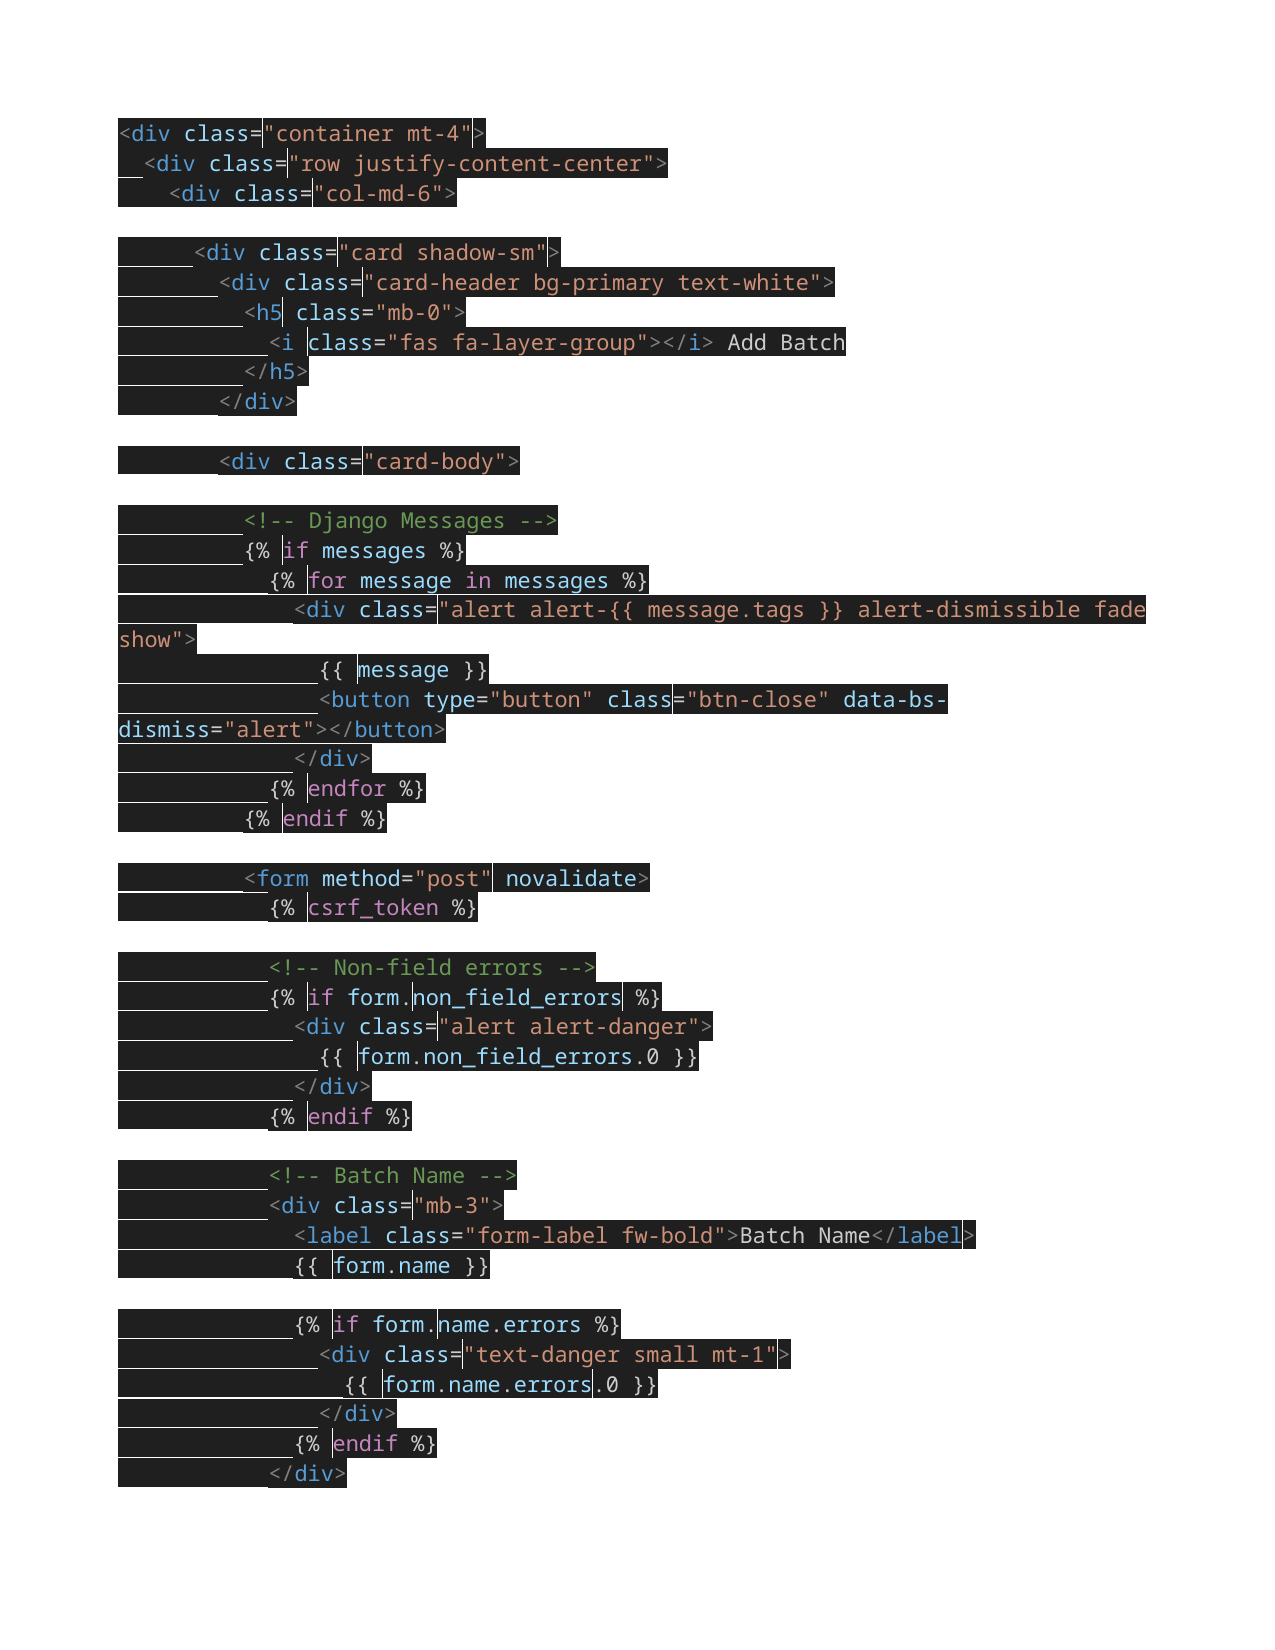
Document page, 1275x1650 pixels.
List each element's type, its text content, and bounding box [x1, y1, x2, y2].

text {% endif %} [118, 1428, 1157, 1458]
text </div> [118, 1398, 1157, 1428]
text </h5> [118, 356, 1157, 386]
text <div class="card-body"> [118, 446, 1157, 475]
text <h5 class="mb-0"> [118, 297, 1157, 327]
text </div> [118, 386, 1157, 416]
text <button type="button" class="btn-close" data-bs-dismiss="alert"></button> [118, 684, 1157, 743]
text <!-- Django Messages --> [118, 505, 1157, 535]
text <div class="card shadow-sm"> [118, 237, 1157, 267]
text <div class="alert alert-danger"> [118, 1011, 1157, 1041]
text {% if messages %} [118, 535, 1157, 565]
text {{ message }} [118, 654, 1157, 684]
text <div class="col-md-6"> [118, 178, 1157, 207]
text </div> [118, 1458, 1157, 1488]
text <div class="alert alert-{{ message.tags }} alert-dismissible fade show"> [118, 594, 1157, 654]
text <form method="post" novalidate> [118, 862, 1157, 892]
text </div> [118, 1071, 1157, 1101]
text </div> [118, 743, 1157, 773]
text {% endif %} [118, 1101, 1157, 1131]
text {% endfor %} [118, 773, 1157, 803]
text <div class="row justify-content-center"> [118, 148, 1157, 178]
text <i class="fas fa-layer-group"></i> Add Batch [118, 327, 1157, 356]
text {% endif %} [118, 803, 1157, 833]
text <div class="mb-3"> [118, 1190, 1157, 1220]
text <div class="card-header bg-primary text-white"> [118, 267, 1157, 297]
text <!-- Non-field errors --> [118, 952, 1157, 982]
text {% csrf_token %} [118, 892, 1157, 922]
text <div class="container mt-4"> [118, 118, 1157, 148]
text {{ form.name }} [118, 1249, 1157, 1279]
text <!-- Batch Name --> [118, 1160, 1157, 1190]
text {% if form.non_field_errors %} [118, 982, 1157, 1011]
text {% if form.name.errors %} [118, 1309, 1157, 1339]
text {{ form.name.errors.0 }} [118, 1369, 1157, 1398]
text {{ form.non_field_errors.0 }} [118, 1041, 1157, 1071]
text {% for message in messages %} [118, 565, 1157, 594]
text <label class="form-label fw-bold">Batch Name</label> [118, 1220, 1157, 1249]
text <div class="text-danger small mt-1"> [118, 1339, 1157, 1369]
